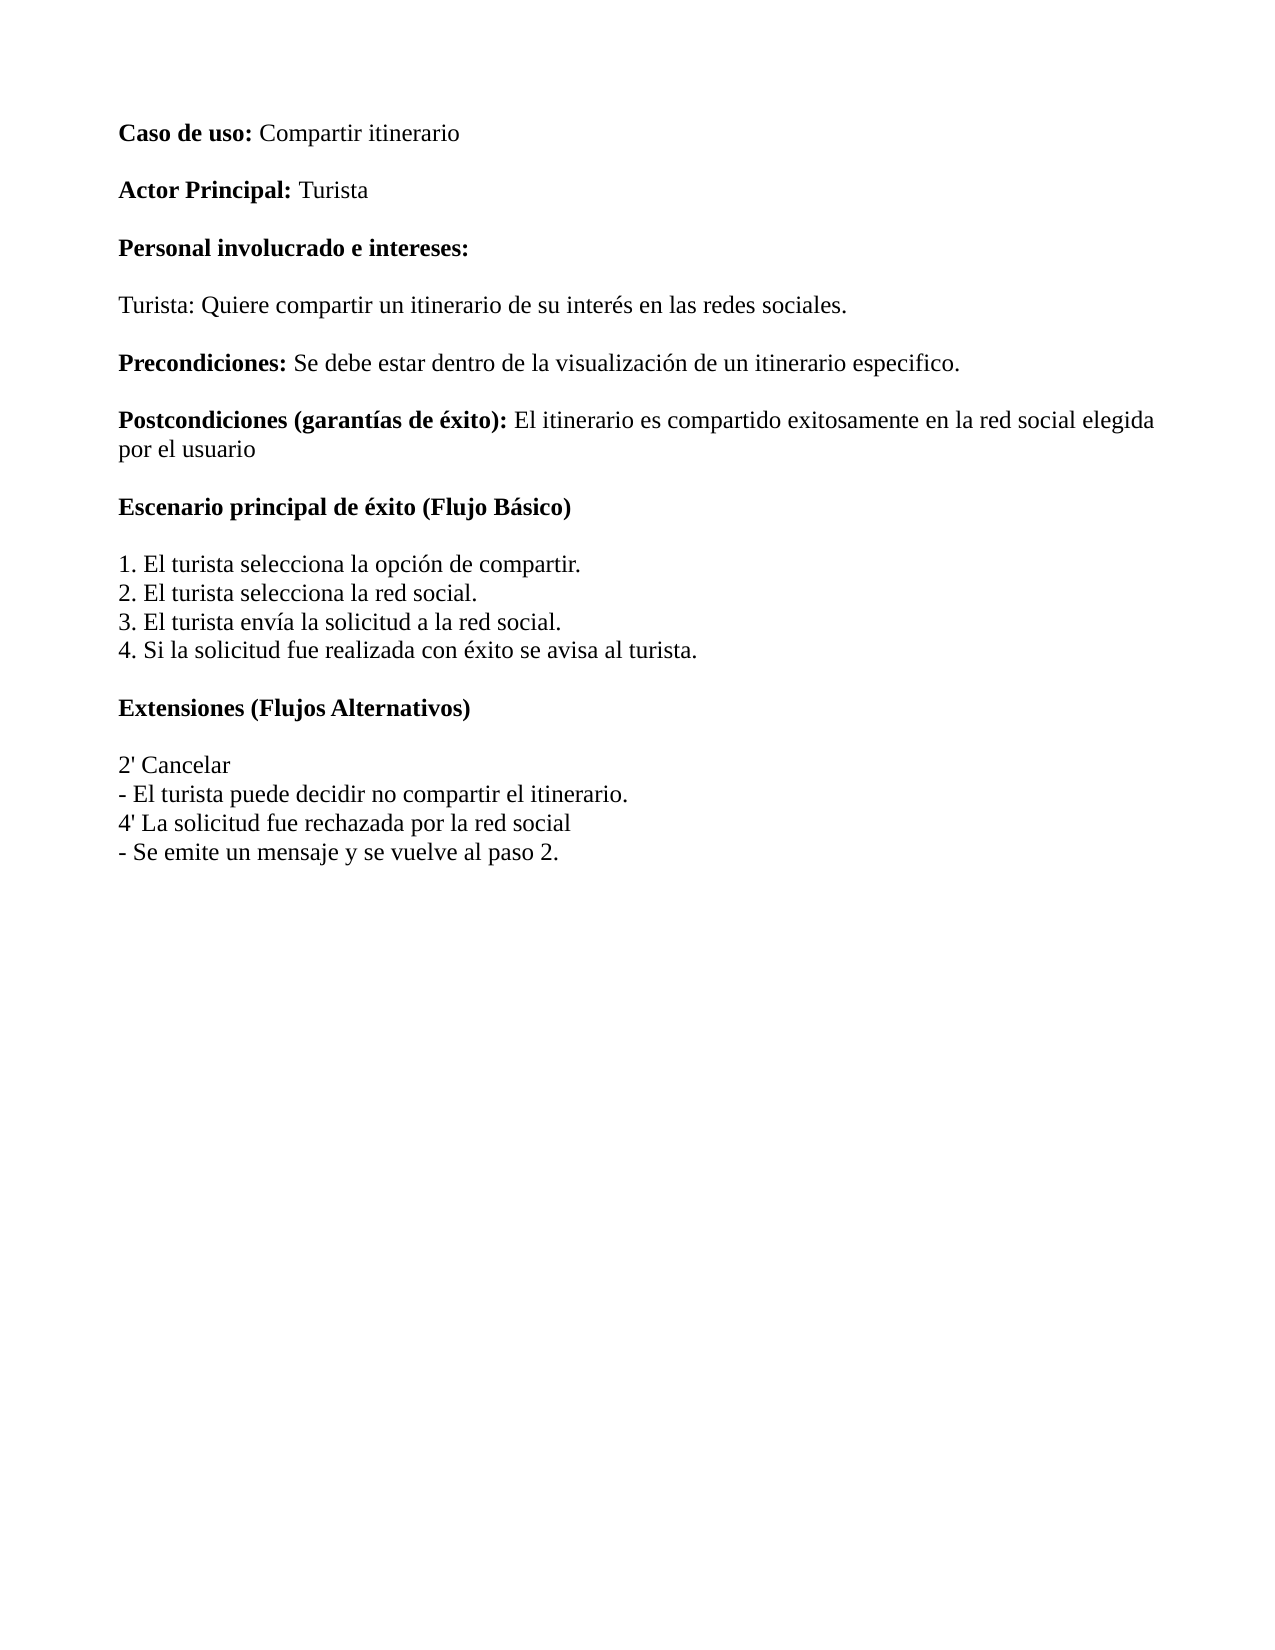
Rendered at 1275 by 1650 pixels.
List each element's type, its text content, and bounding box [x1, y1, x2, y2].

text 4. Si la solicitud fue realizada con éxito se avisa al turista. [118, 636, 1157, 664]
text Extensiones (Flujos Alternativos) [118, 693, 1157, 722]
text 2. El turista selecciona la red social. [118, 578, 1157, 607]
text 1. El turista selecciona la opción de compartir. [118, 549, 1157, 578]
text Actor Principal: Turista [118, 176, 1157, 204]
text Turista: Quiere compartir un itinerario de su interés en las redes sociales. [118, 291, 1157, 319]
text Escenario principal de éxito (Flujo Básico) [118, 492, 1157, 521]
text Precondiciones: Se debe estar dentro de la visualización de un itinerario especifico. [118, 348, 1157, 377]
text Caso de uso: Compartir itinerario [118, 118, 1157, 147]
text 3. El turista envía la solicitud a la red social. [118, 607, 1157, 636]
text 4' La solicitud fue rechazada por la red social [118, 808, 1157, 837]
text Postcondiciones (garantías de éxito): El itinerario es compartido exitosamente en la red social elegida por el usuario [118, 406, 1157, 463]
text Personal involucrado e intereses: [118, 233, 1157, 262]
text - Se emite un mensaje y se vuelve al paso 2. [118, 837, 1157, 866]
text 2' Cancelar [118, 751, 1157, 779]
text - El turista puede decidir no compartir el itinerario. [118, 779, 1157, 808]
